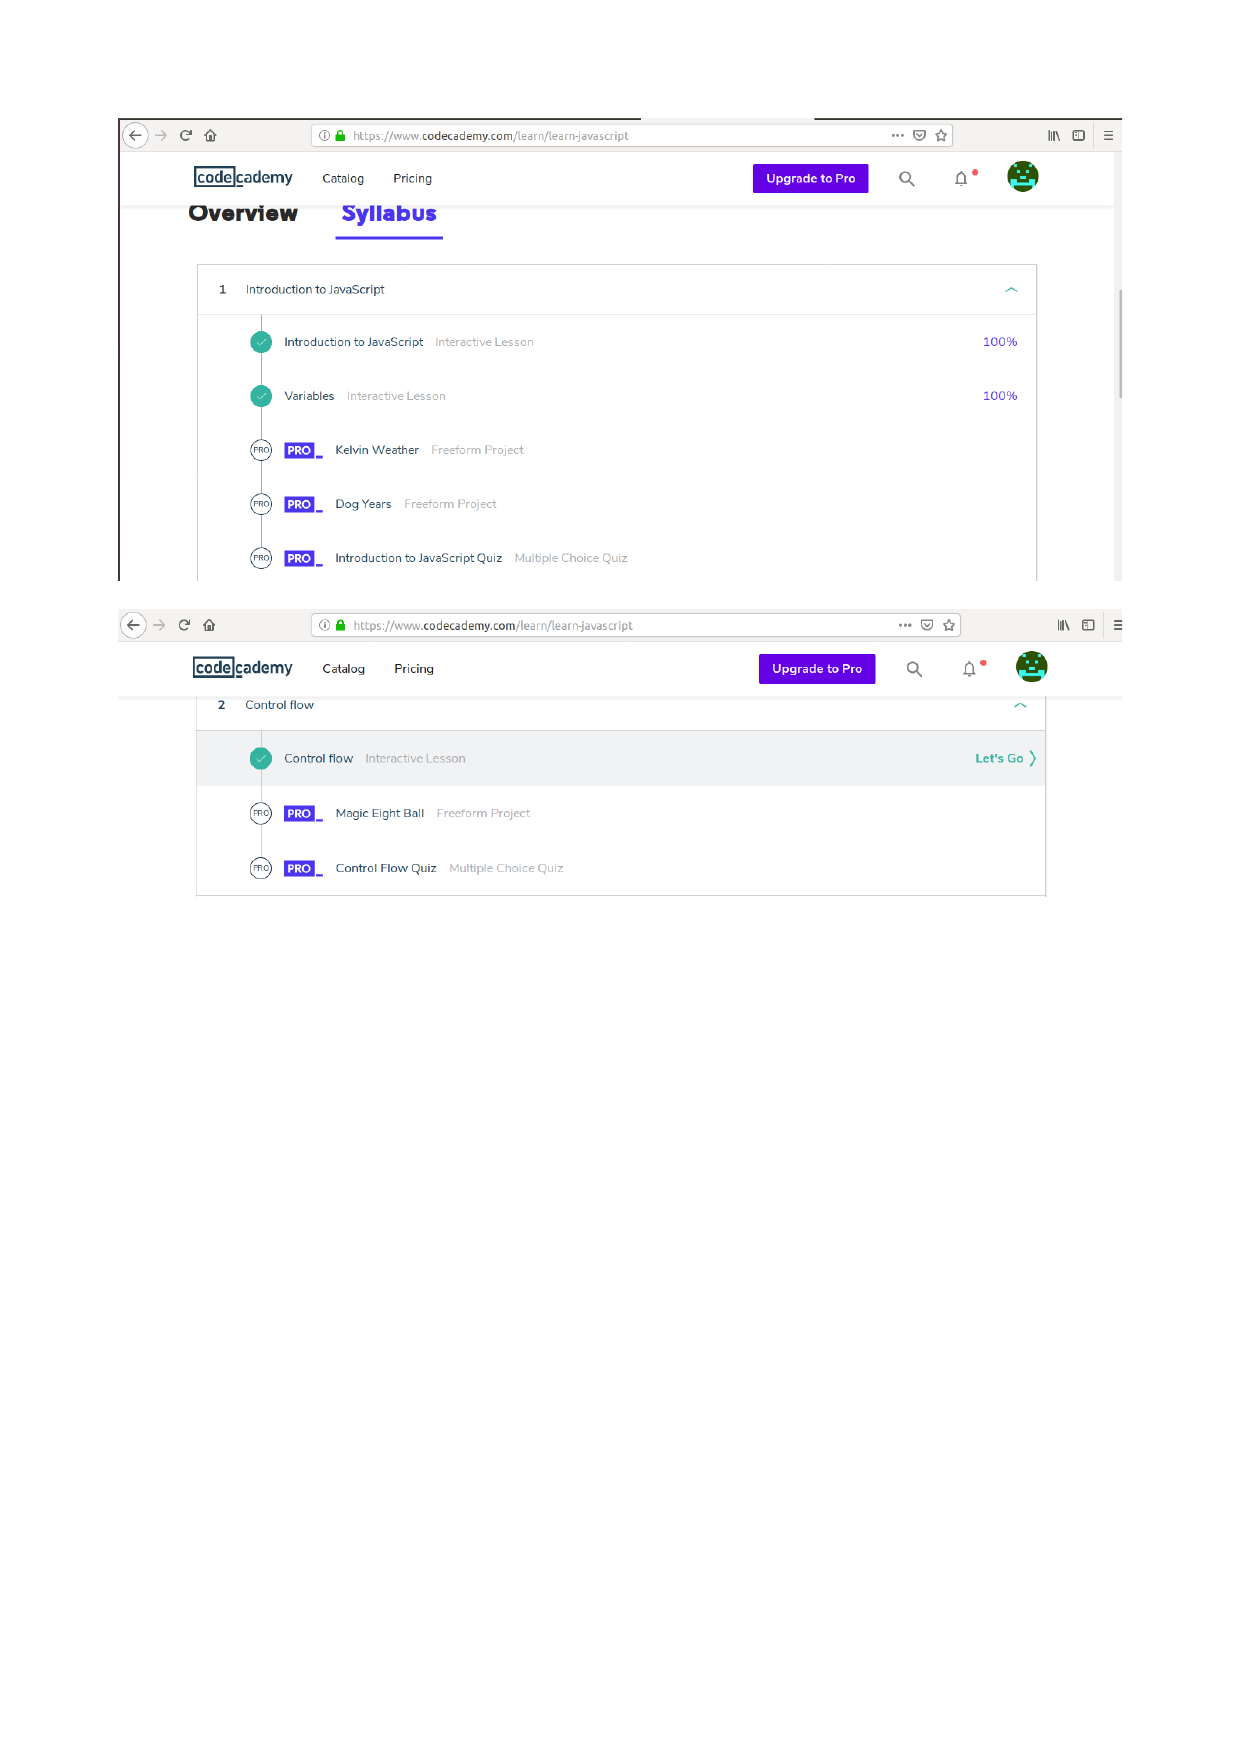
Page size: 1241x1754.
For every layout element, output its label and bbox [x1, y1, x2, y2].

picture [118, 609, 1123, 897]
picture [118, 118, 1123, 581]
